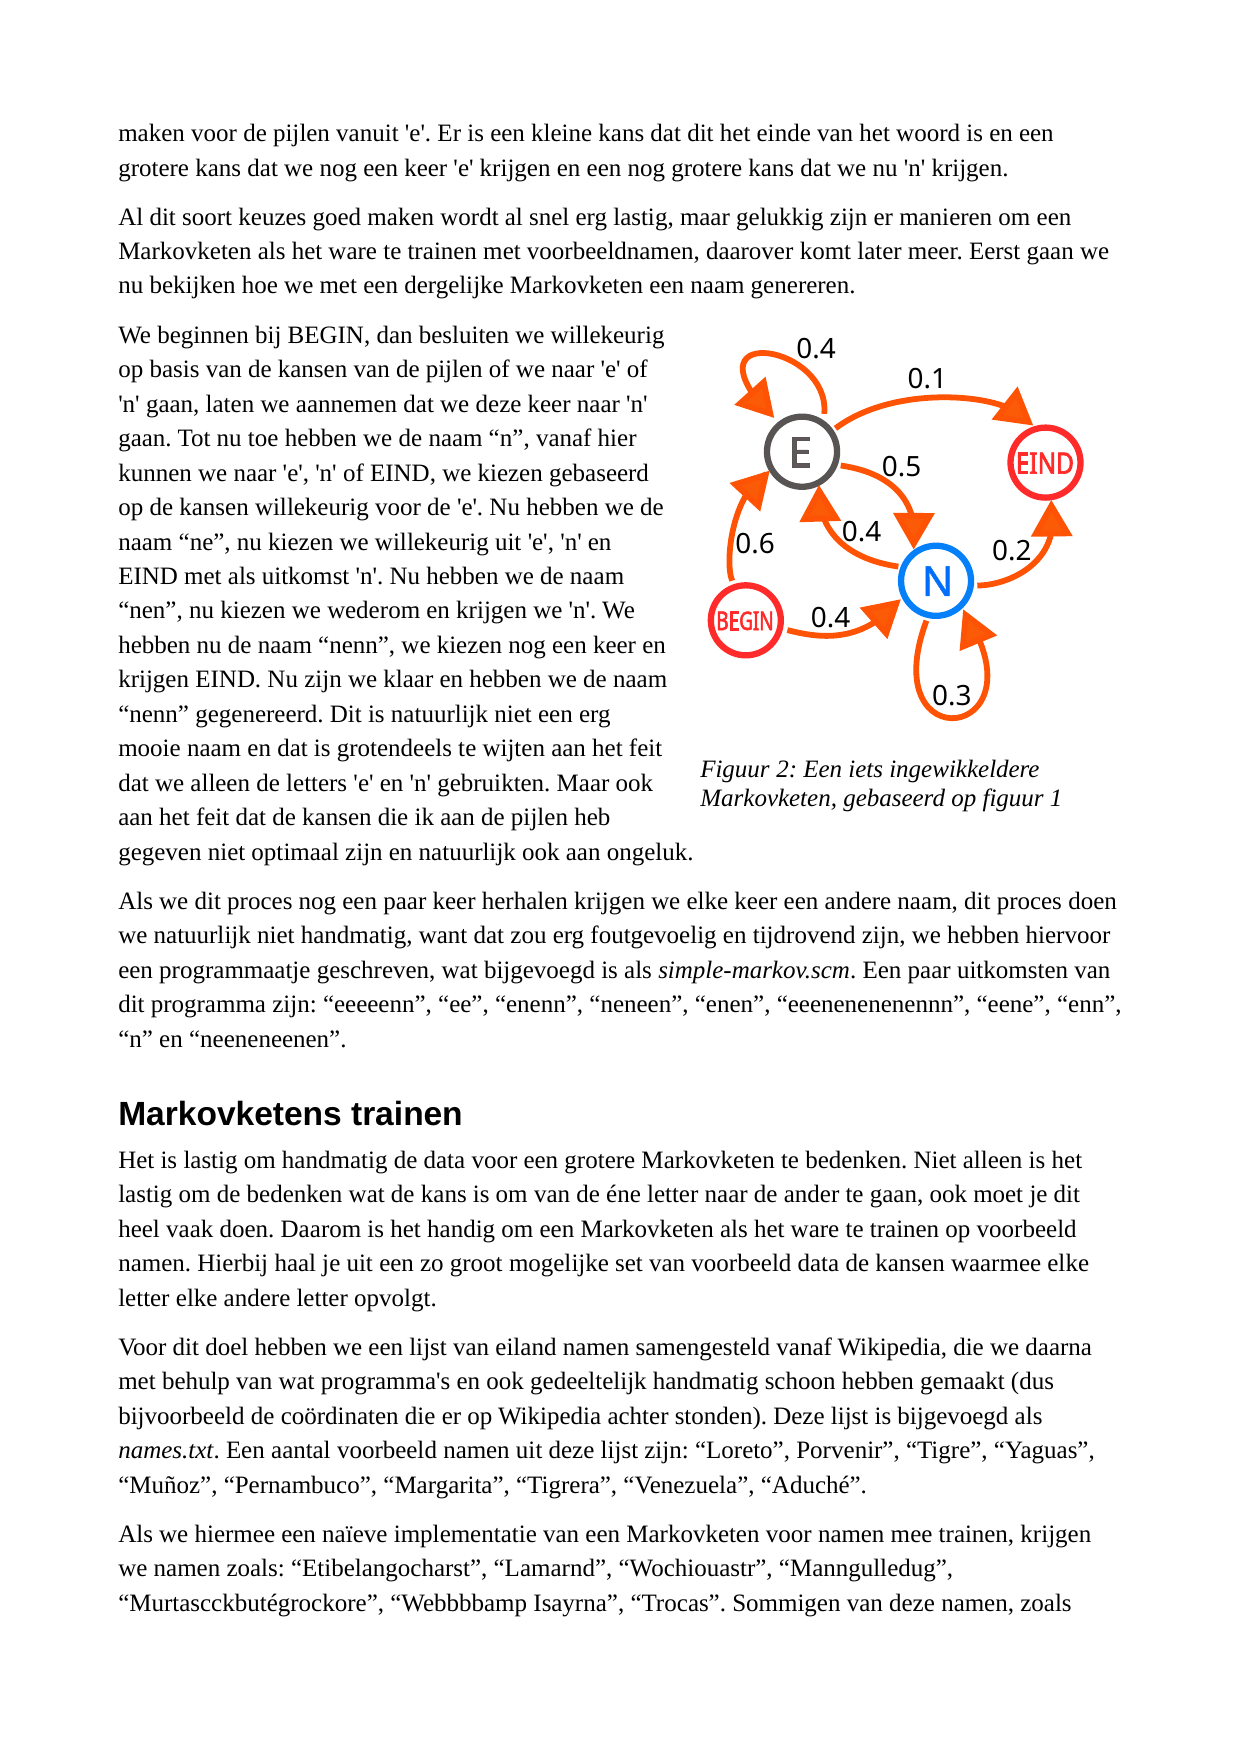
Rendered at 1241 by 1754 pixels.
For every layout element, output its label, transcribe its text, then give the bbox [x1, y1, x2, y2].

text Het is lastig om handmatig de data voor een grotere Markovketen te bedenken. Niet alleen is het lastig om de bedenken wat de kans is om van de éne letter naar de ander te gaan, ook moet je dit heel vaak doen. Daarom is het handig om een Markovketen als het ware te trainen op voorbeeld namen. Hierbij haal je uit een zo groot mogelijke set van voorbeeld data de kansen waarmee elke letter elke andere letter opvolgt. [118, 1145, 1122, 1312]
text Al dit soort keuzes goed maken wordt al snel erg lastig, maar gelukkig zijn er manieren om een Markovketen als het ware te trainen met voorbeeldnamen, daarover komt later meer. Eerst gaan we nu bekijken hoe we met een dergelijke Markovketen een naam genereren. [118, 202, 1122, 299]
text We beginnen bij BEGIN, dan besluiten we willekeurig op basis van de kansen van de pijlen of we naar 'e' of 'n' gaan, laten we aannemen dat we deze keer naar 'n' gaan. Tot nu toe hebben we de naam “n”, vanaf hier kunnen we naar 'e', 'n' of EIND, we kiezen gebaseerd op de kansen willekeurig voor de 'e'. Nu hebben we de naam “ne”, nu kiezen we willekeurig uit 'e', 'n' en EIND met als uitkomst 'n'. Nu hebben we de naam “nen”, nu kiezen we wederom en krijgen we 'n'. We hebben nu de naam “nenn”, we kiezen nog een keer en krijgen EIND. Nu zijn we klaar en hebben we de naam “nenn” gegenereerd. Dit is natuurlijk niet een erg mooie naam en dat is grotendeels te wijten aan het feit dat we alleen de letters 'e' en 'n' gebruikten. Maar ook aan het feit dat de kansen die ik aan de pijlen heb gegeven niet optimaal zijn en natuurlijk ook aan ongeluk. [118, 320, 1122, 866]
text Voor dit doel hebben we een lijst van eiland namen samengesteld vanaf Wikipedia, die we daarna met behulp van wat programma's en ook gedeeltelijk handmatig schoon hebben gemaakt (dus bijvoorbeeld de coördinaten die er op Wikipedia achter stonden). Deze lijst is bijgevoegd als names.txt. Een aantal voorbeeld namen uit deze lijst zijn: “Loreto”, Porvenir”, “Tigre”, “Yaguas”, “Muñoz”, “Pernambuco”, “Margarita”, “Tigrera”, “Venezuela”, “Aduché”. [118, 1332, 1122, 1498]
text maken voor de pijlen vanuit 'e'. Er is een kleine kans dat dit het einde van het woord is en een grotere kans dat we nog een keer 'e' krijgen en een nog grotere kans dat we nu 'n' krijgen. [118, 118, 1122, 181]
text Als we hiermee een naïeve implementatie van een Markovketen voor namen mee trainen, krijgen we namen zoals: “Etibelangocharst”, “Lamarnd”, “Wochiouastr”, “Manngulledug”, “Murtascckbutégrockore”, “Webbbbamp Isayrna”, “Trocas”. Sommigen van deze namen, zoals [118, 1519, 1122, 1617]
text Figuur 2: Een iets ingewikkeldere Markovketen, gebaseerd op figuur 1 [700, 332, 1122, 812]
text Als we dit proces nog een paar keer herhalen krijgen we elke keer een andere naam, dit proces doen we natuurlijk niet handmatig, want dat zou erg foutgevoelig en tijdrovend zijn, we hebben hiervoor een programmaatje geschreven, wat bijgevoegd is als simple-markov.scm. Een paar uitkomsten van dit programma zijn: “eeeeenn”, “ee”, “enenn”, “neneen”, “enen”, “eeenenenenennn”, “eene”, “enn”, “n” en “neeneneenen”. [118, 886, 1122, 1053]
subtitle Markovketens trainen [118, 1094, 1122, 1132]
